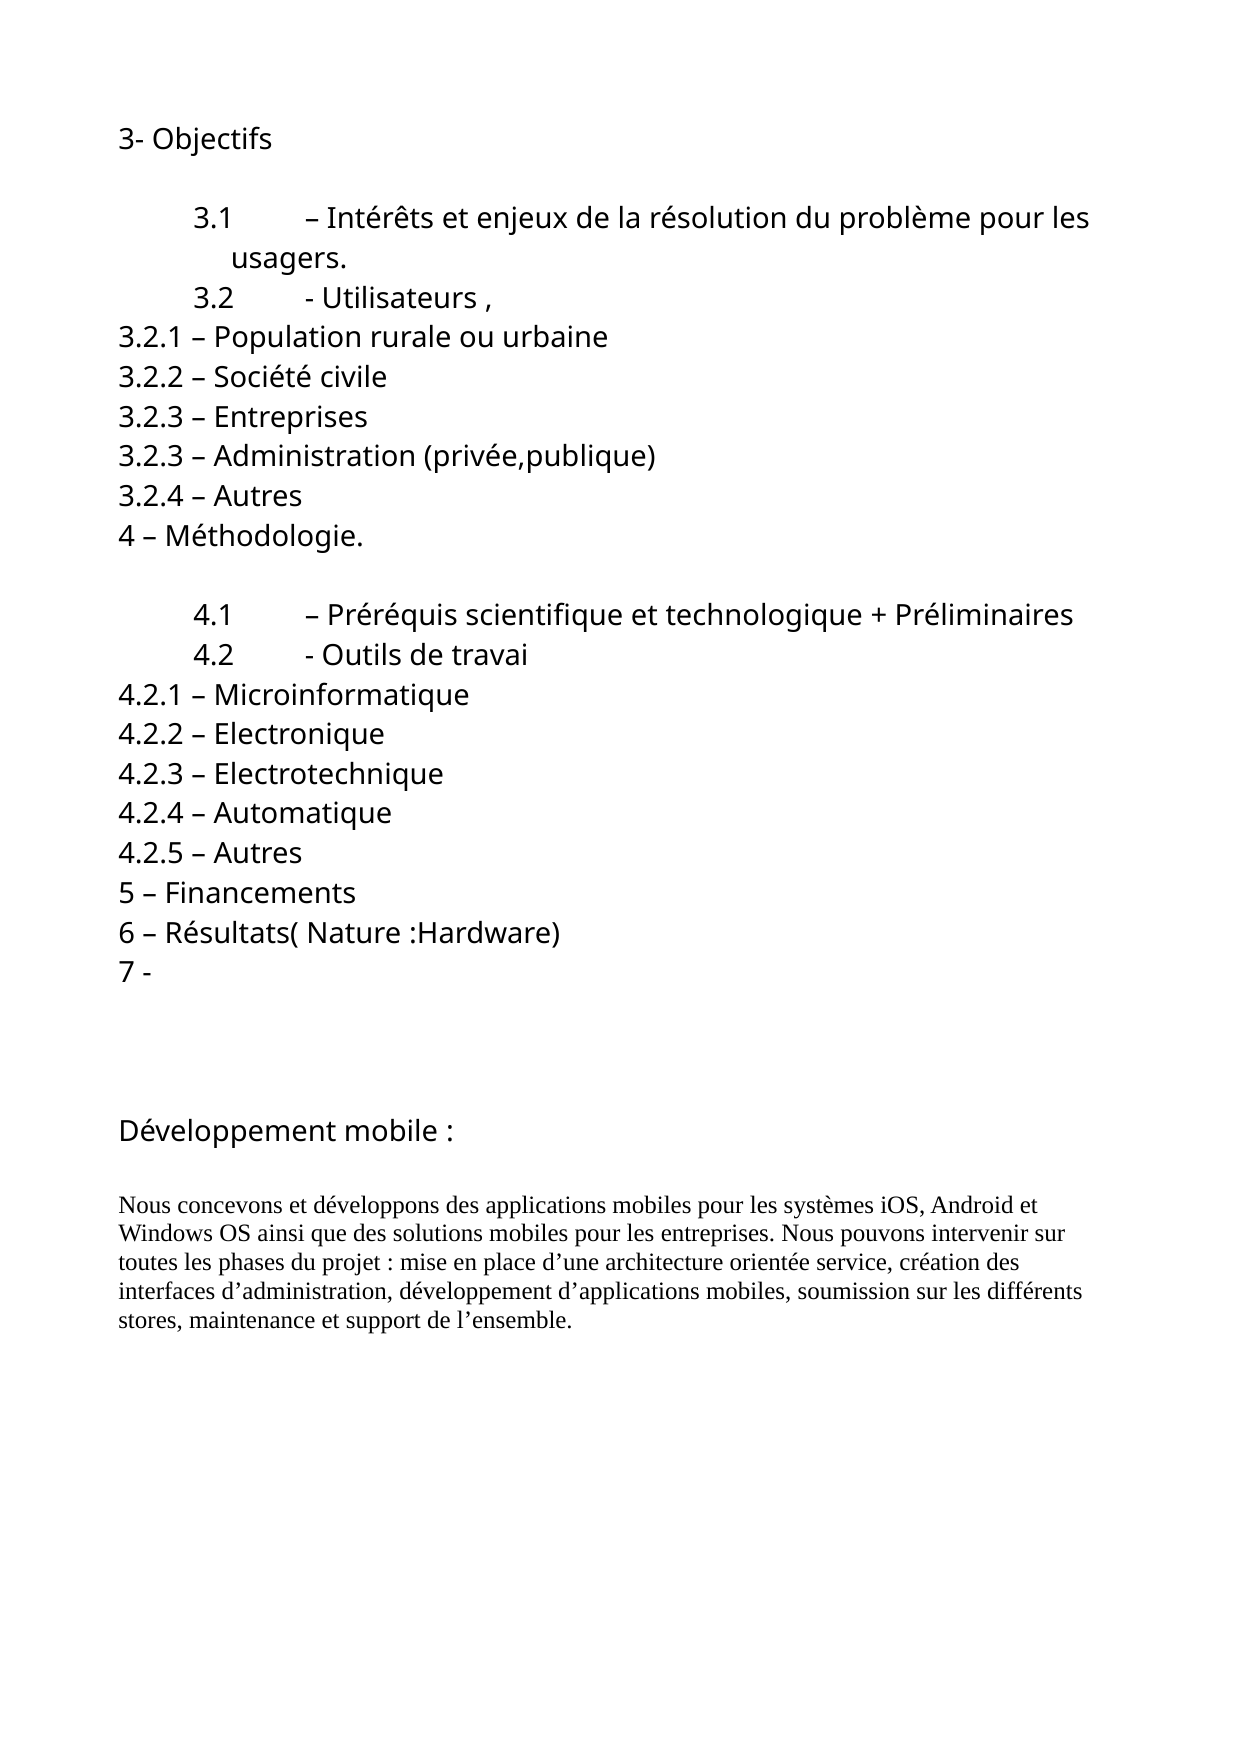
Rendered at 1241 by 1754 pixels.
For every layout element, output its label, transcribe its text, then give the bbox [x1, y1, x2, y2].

text Nous concevons et développons des applications mobiles pour les systèmes iOS, Android et Windows OS ainsi que des solutions mobiles pour les entreprises. Nous pouvons intervenir sur toutes les phases du projet : mise en place d’une architecture orientée service, création des interfaces d’administration, développement d’applications mobiles, soumission sur les différents stores, maintenance et support de l’ensemble. [118, 1190, 1122, 1333]
list – Préréquis scientifique et technologique + Préliminaires [193, 594, 1122, 634]
text 6 – Résultats( Nature :Hardware) [118, 912, 1122, 952]
list - Outils de travai [193, 634, 1122, 674]
text 4.2.1 – Microinformatique [118, 674, 1122, 713]
text 5 – Financements [118, 872, 1122, 912]
text 4 – Méthodologie. [118, 515, 1122, 555]
text 4.2.5 – Autres [118, 832, 1122, 872]
text 4.2.3 – Electrotechnique [118, 753, 1122, 793]
text 7 - [118, 952, 1122, 991]
text 3.2.4 – Autres [118, 475, 1122, 515]
text 4.2.4 – Automatique [118, 793, 1122, 832]
text 4.2.2 – Electronique [118, 713, 1122, 753]
text Développement mobile : [118, 1110, 1122, 1150]
text 3- Objectifs [118, 118, 1122, 158]
text 3.2.3 – Entreprises [118, 396, 1122, 436]
text 3.2.1 – Population rurale ou urbaine [118, 317, 1122, 356]
list - Utilisateurs , [193, 277, 1122, 317]
text 3.2.2 – Société civile [118, 356, 1122, 396]
text 3.2.3 – Administration (privée,publique) [118, 436, 1122, 475]
list – Intérêts et enjeux de la résolution du problème pour les usagers. [193, 197, 1122, 277]
